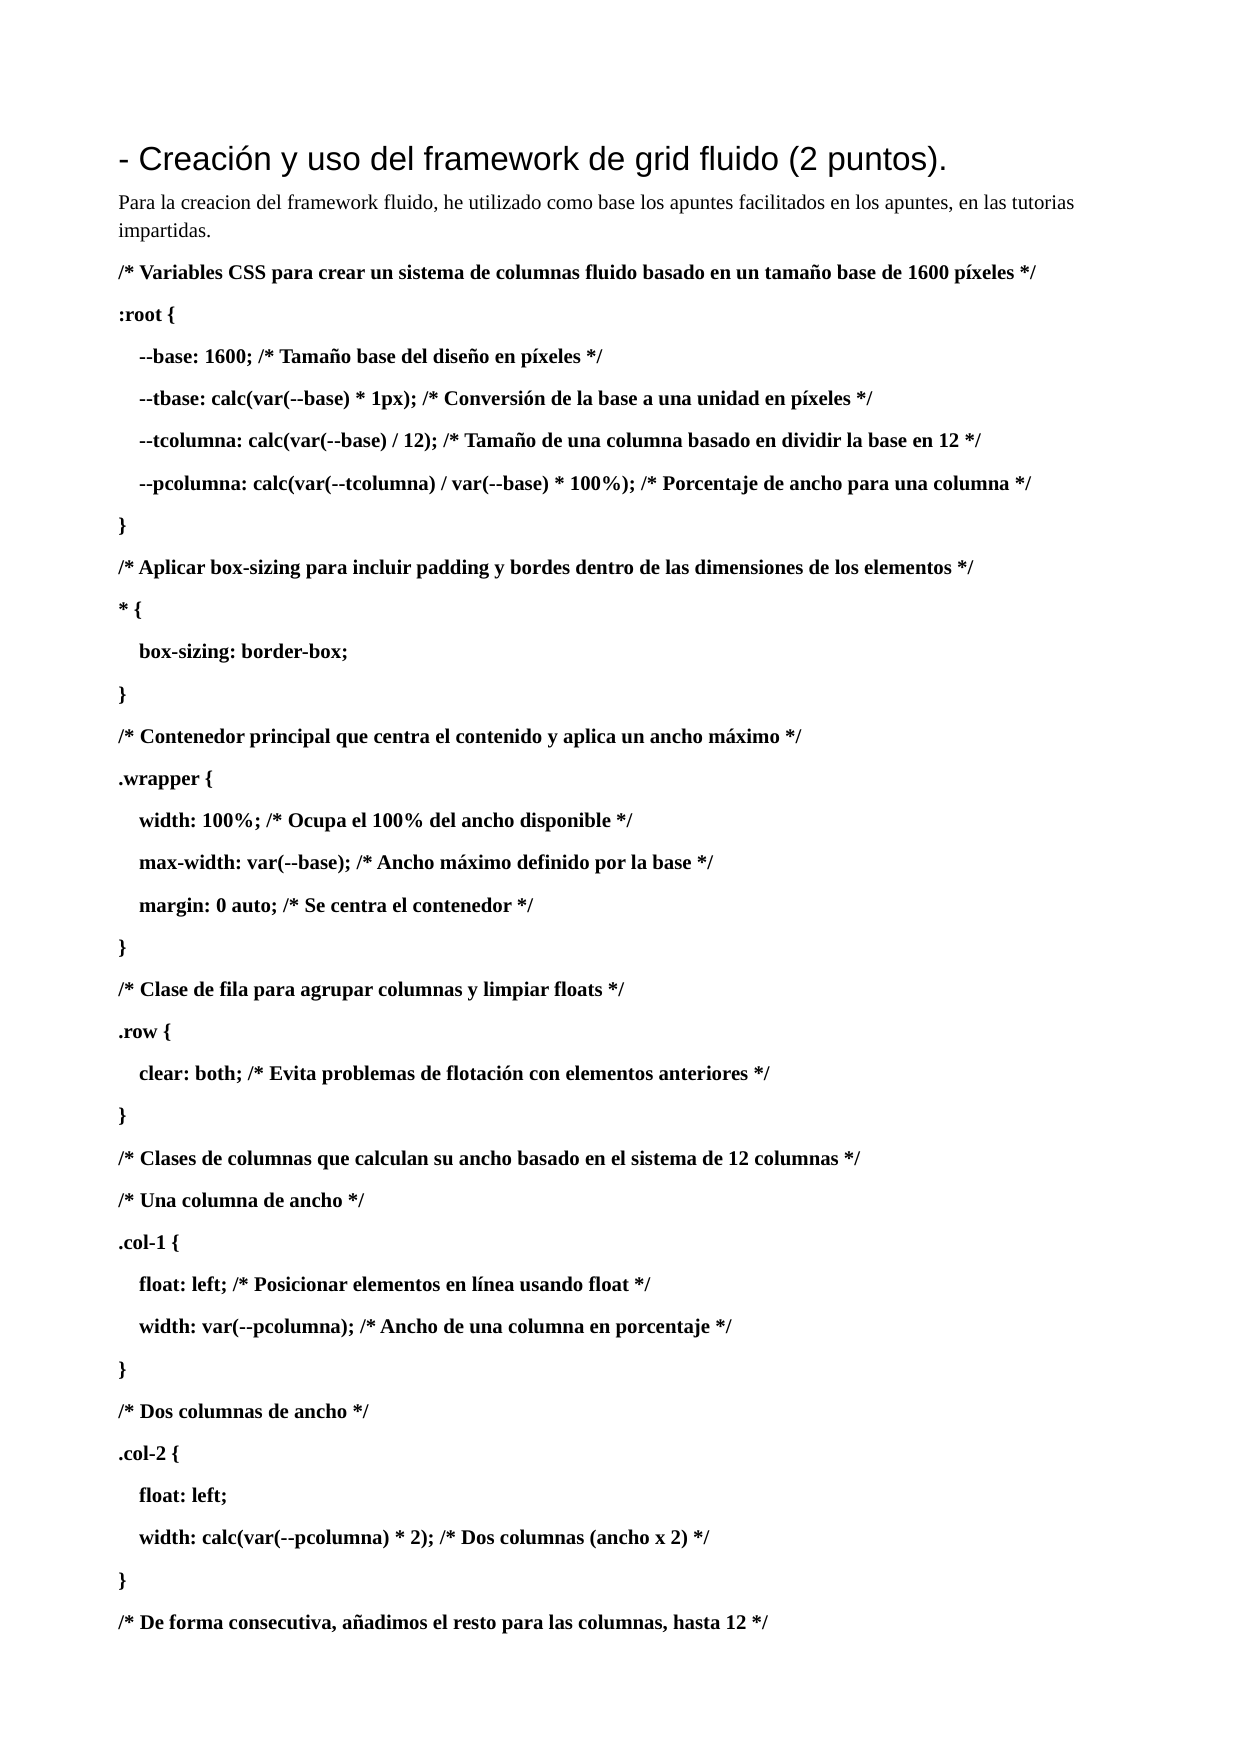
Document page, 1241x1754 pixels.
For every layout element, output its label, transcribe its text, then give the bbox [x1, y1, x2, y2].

text .col-1 { [118, 1230, 1122, 1254]
text } [118, 1103, 1122, 1127]
text } [118, 513, 1122, 537]
text --tbase: calc(var(--base) * 1px); /* Conversión de la base a una unidad en píxeles */ [118, 386, 1122, 410]
text /* Contenedor principal que centra el contenido y aplica un ancho máximo */ [118, 724, 1122, 748]
text margin: 0 auto; /* Se centra el contenedor */ [118, 892, 1122, 917]
text } [118, 935, 1122, 959]
text clear: both; /* Evita problemas de flotación con elementos anteriores */ [118, 1061, 1122, 1085]
text /* Clases de columnas que calculan su ancho basado en el sistema de 12 columnas */ [118, 1146, 1122, 1170]
text --base: 1600; /* Tamaño base del diseño en píxeles */ [118, 344, 1122, 368]
subtitle - Creación y uso del framework de grid fluido (2 puntos). [118, 139, 1122, 177]
text /* Clase de fila para agrupar columnas y limpiar floats */ [118, 977, 1122, 1001]
text /* Aplicar box-sizing para incluir padding y bordes dentro de las dimensiones de los elementos */ [118, 555, 1122, 579]
text Para la creacion del framework fluido, he utilizado como base los apuntes facilitados en los apuntes, en las tutorias impartidas. [118, 190, 1122, 242]
text } [118, 1567, 1122, 1592]
text width: var(--pcolumna); /* Ancho de una columna en porcentaje */ [118, 1314, 1122, 1338]
text --tcolumna: calc(var(--base) / 12); /* Tamaño de una columna basado en dividir la base en 12 */ [118, 428, 1122, 452]
text /* Dos columnas de ancho */ [118, 1399, 1122, 1423]
text box-sizing: border-box; [118, 639, 1122, 663]
text :root { [118, 302, 1122, 326]
text /* De forma consecutiva, añadimos el resto para las columnas, hasta 12 */ [118, 1610, 1122, 1634]
text * { [118, 597, 1122, 621]
text /* Variables CSS para crear un sistema de columnas fluido basado en un tamaño base de 1600 píxeles */ [118, 260, 1122, 284]
text /* Una columna de ancho */ [118, 1188, 1122, 1212]
text width: calc(var(--pcolumna) * 2); /* Dos columnas (ancho x 2) */ [118, 1525, 1122, 1549]
text .col-2 { [118, 1441, 1122, 1465]
text max-width: var(--base); /* Ancho máximo definido por la base */ [118, 850, 1122, 874]
text .row { [118, 1019, 1122, 1043]
text --pcolumna: calc(var(--tcolumna) / var(--base) * 100%); /* Porcentaje de ancho para una columna */ [118, 471, 1122, 495]
text float: left; [118, 1483, 1122, 1507]
text float: left; /* Posicionar elementos en línea usando float */ [118, 1272, 1122, 1296]
text } [118, 1357, 1122, 1381]
text .wrapper { [118, 766, 1122, 790]
text } [118, 682, 1122, 706]
text width: 100%; /* Ocupa el 100% del ancho disponible */ [118, 808, 1122, 832]
